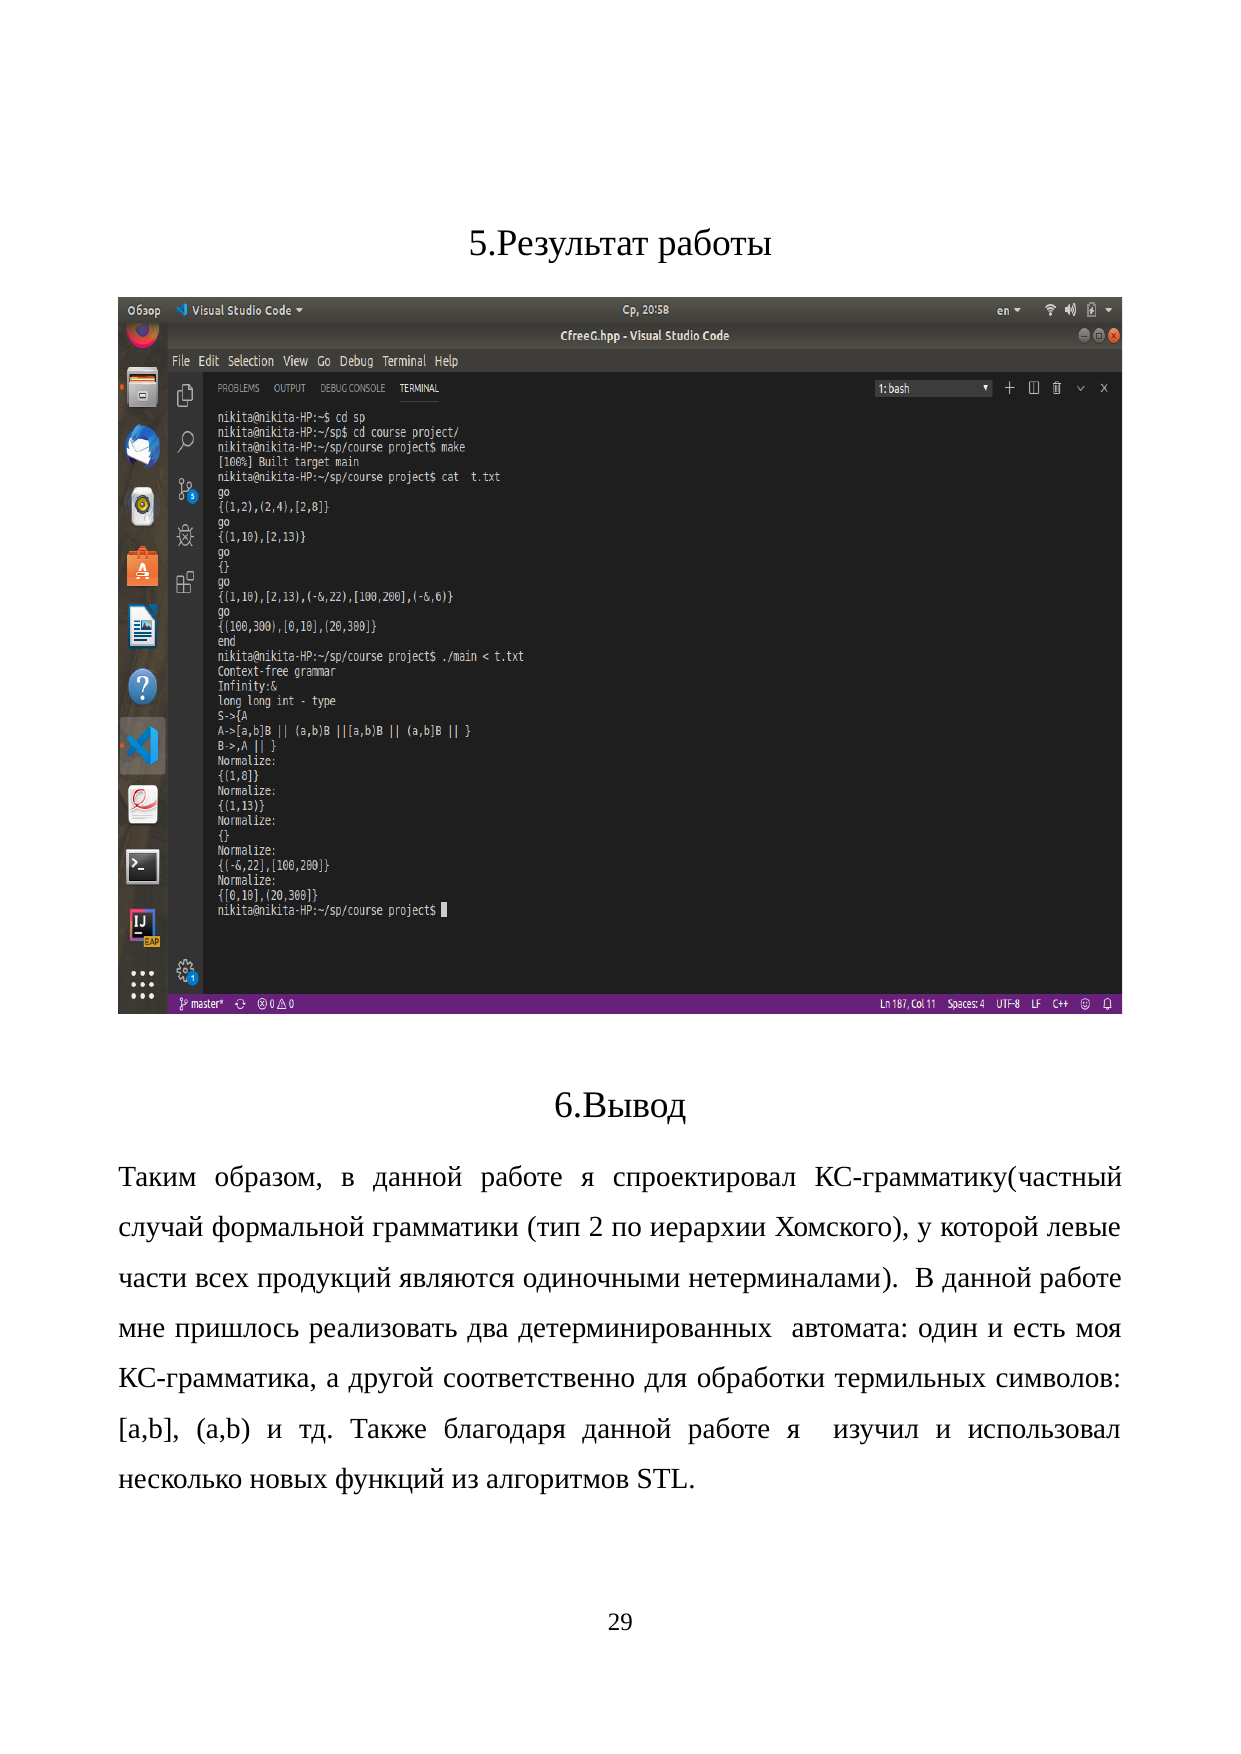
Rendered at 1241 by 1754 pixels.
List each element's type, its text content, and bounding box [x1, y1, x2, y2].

subtitle 5.Результат работы [118, 220, 1122, 263]
text Таким образом, в данной работе я спроектировал КС-грамматику(частный случай формальной грамматики (тип 2 по иерархии Хомского), у которой левые части всех продукций являются одиночными нетерминалами). В данной работе мне пришлось реализовать два детерминированных автомата: один и есть моя КС-грамматика, а другой соответственно для обработки термильных символов: [a,b], (a,b) и тд. Также благодаря данной работе я изучил и использовал несколько новых функций из алгоритмов STL. [118, 1159, 1122, 1495]
subtitle 6.Вывод [118, 1082, 1122, 1125]
picture [118, 297, 1123, 1014]
